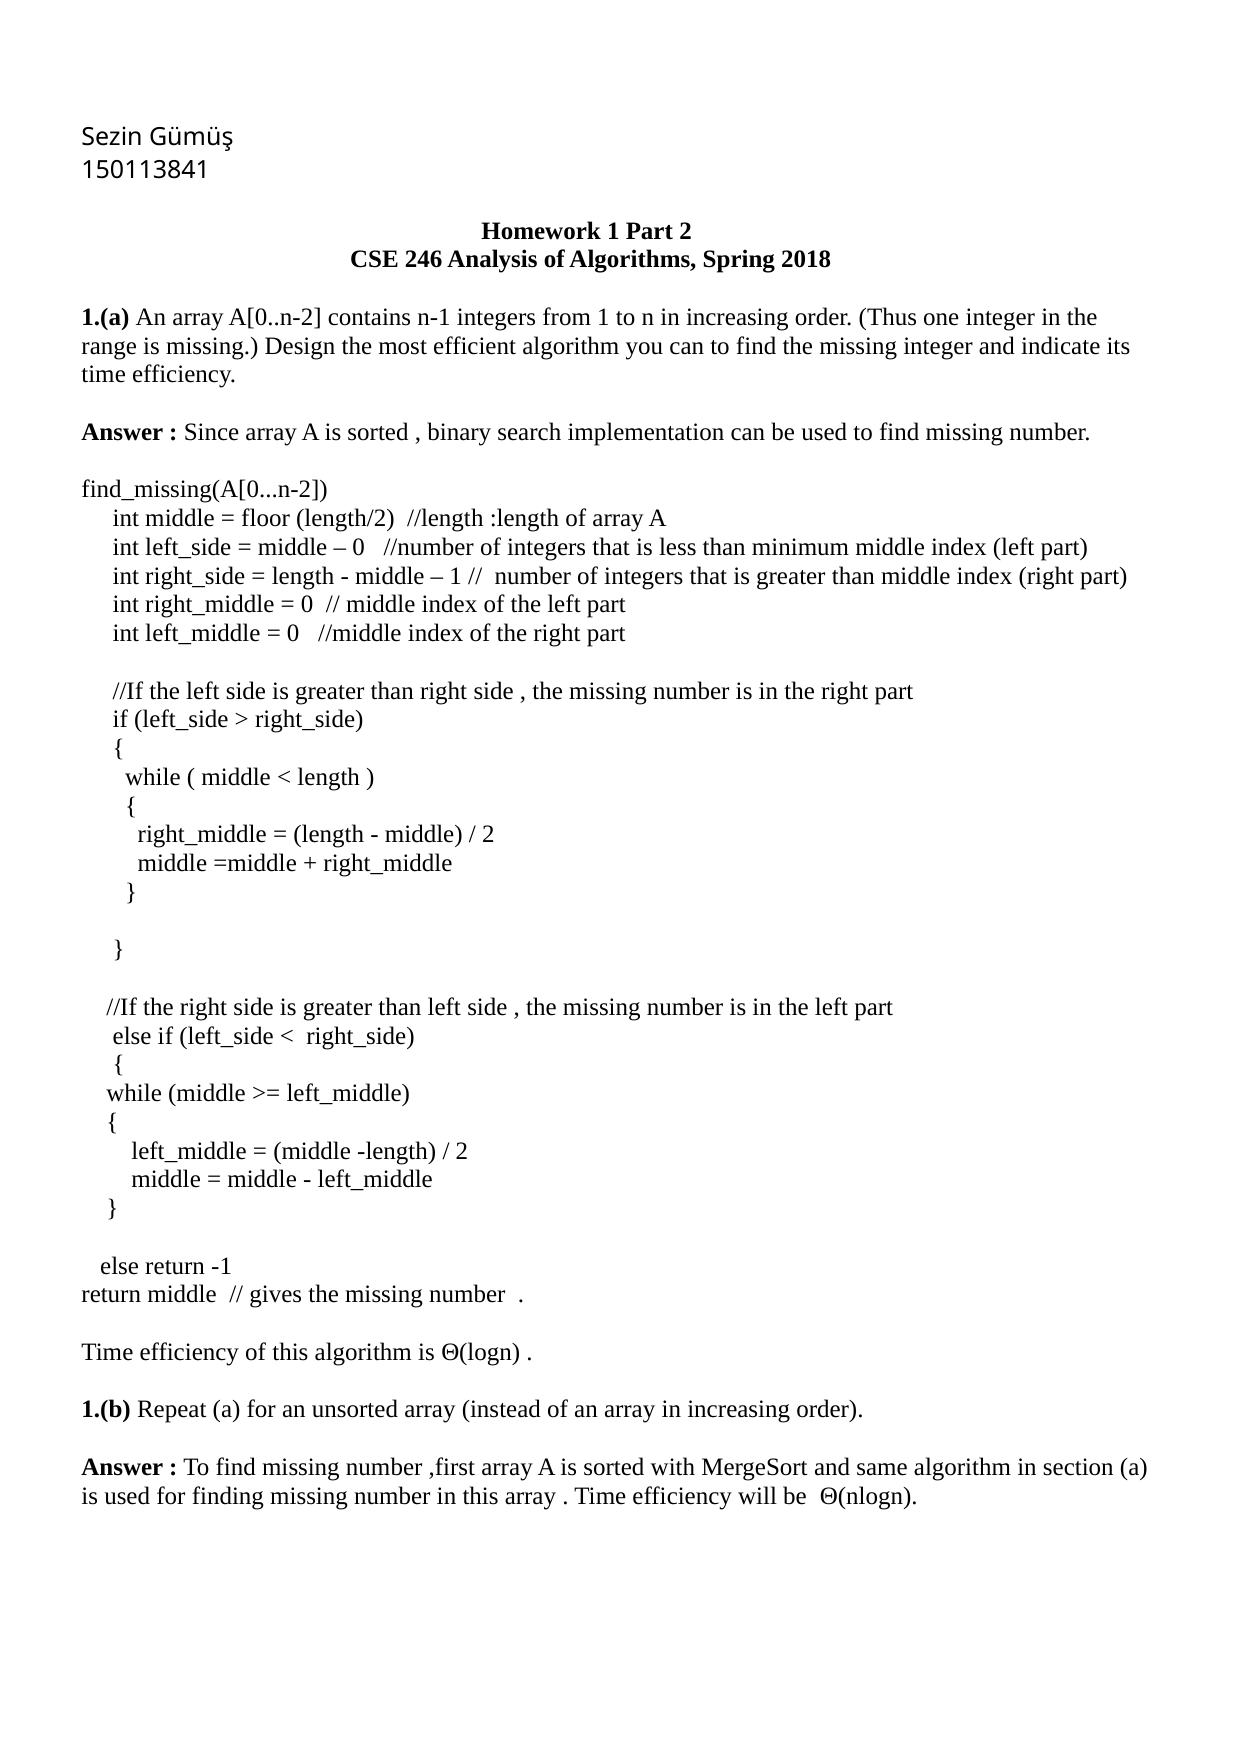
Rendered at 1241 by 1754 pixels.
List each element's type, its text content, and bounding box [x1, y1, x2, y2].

text find_missing(A[0...n-2]) [81, 474, 1159, 503]
text int right_middle = 0 // middle index of the left part [81, 589, 1159, 618]
text int middle = floor (length/2) //length :length of array A [81, 503, 1159, 532]
text //If the left side is greater than right side , the missing number is in the right part [81, 676, 1159, 704]
text } [81, 877, 1159, 906]
text Homework 1 Part 2 [81, 216, 1159, 244]
text 1.(a) An array A[0..n-2] contains n-1 integers from 1 to n in increasing order. (Thus one integer in the [81, 302, 1159, 331]
text { [81, 791, 1159, 819]
text CSE 246 Analysis of Algorithms, Spring 2018 [81, 244, 1159, 273]
text } [81, 934, 1159, 963]
text int left_side = middle – 0 //number of integers that is less than minimum middle index (left part) [81, 532, 1159, 561]
text else if (left_side < right_side) [81, 1021, 1159, 1049]
text Time efficiency of this algorithm is Θ(logn) . [81, 1337, 1159, 1366]
text range is missing.) Design the most efficient algorithm you can to find the missing integer and indicate its time efficiency. [81, 331, 1159, 388]
text int left_middle = 0 //middle index of the right part [81, 618, 1159, 647]
text Answer : Since array A is sorted , binary search implementation can be used to find missing number. [81, 417, 1159, 446]
text left_middle = (middle -length) / 2 [81, 1136, 1159, 1164]
text while (middle >= left_middle) [81, 1078, 1159, 1107]
text middle = middle - left_middle [81, 1164, 1159, 1193]
text middle =middle + right_middle [81, 848, 1159, 877]
text //If the right side is greater than left side , the missing number is in the left part [81, 992, 1159, 1021]
text Answer : To find missing number ,first array A is sorted with MergeSort and same algorithm in section (a) is used for finding missing number in this array . Time efficiency will be Θ(nlogn). [81, 1452, 1159, 1509]
text 1.(b) Repeat (a) for an unsorted array (instead of an array in increasing order). [81, 1394, 1159, 1423]
text return middle // gives the missing number . [81, 1279, 1159, 1308]
text { [81, 733, 1159, 762]
text int right_side = length - middle – 1 // number of integers that is greater than middle index (right part) [81, 561, 1159, 589]
text { [81, 1049, 1159, 1078]
text { [81, 1107, 1159, 1136]
text if (left_side > right_side) [81, 704, 1159, 733]
text } [81, 1193, 1159, 1222]
text while ( middle < length ) [81, 762, 1159, 791]
text else return -1 [81, 1251, 1159, 1279]
text right_middle = (length - middle) / 2 [81, 819, 1159, 848]
